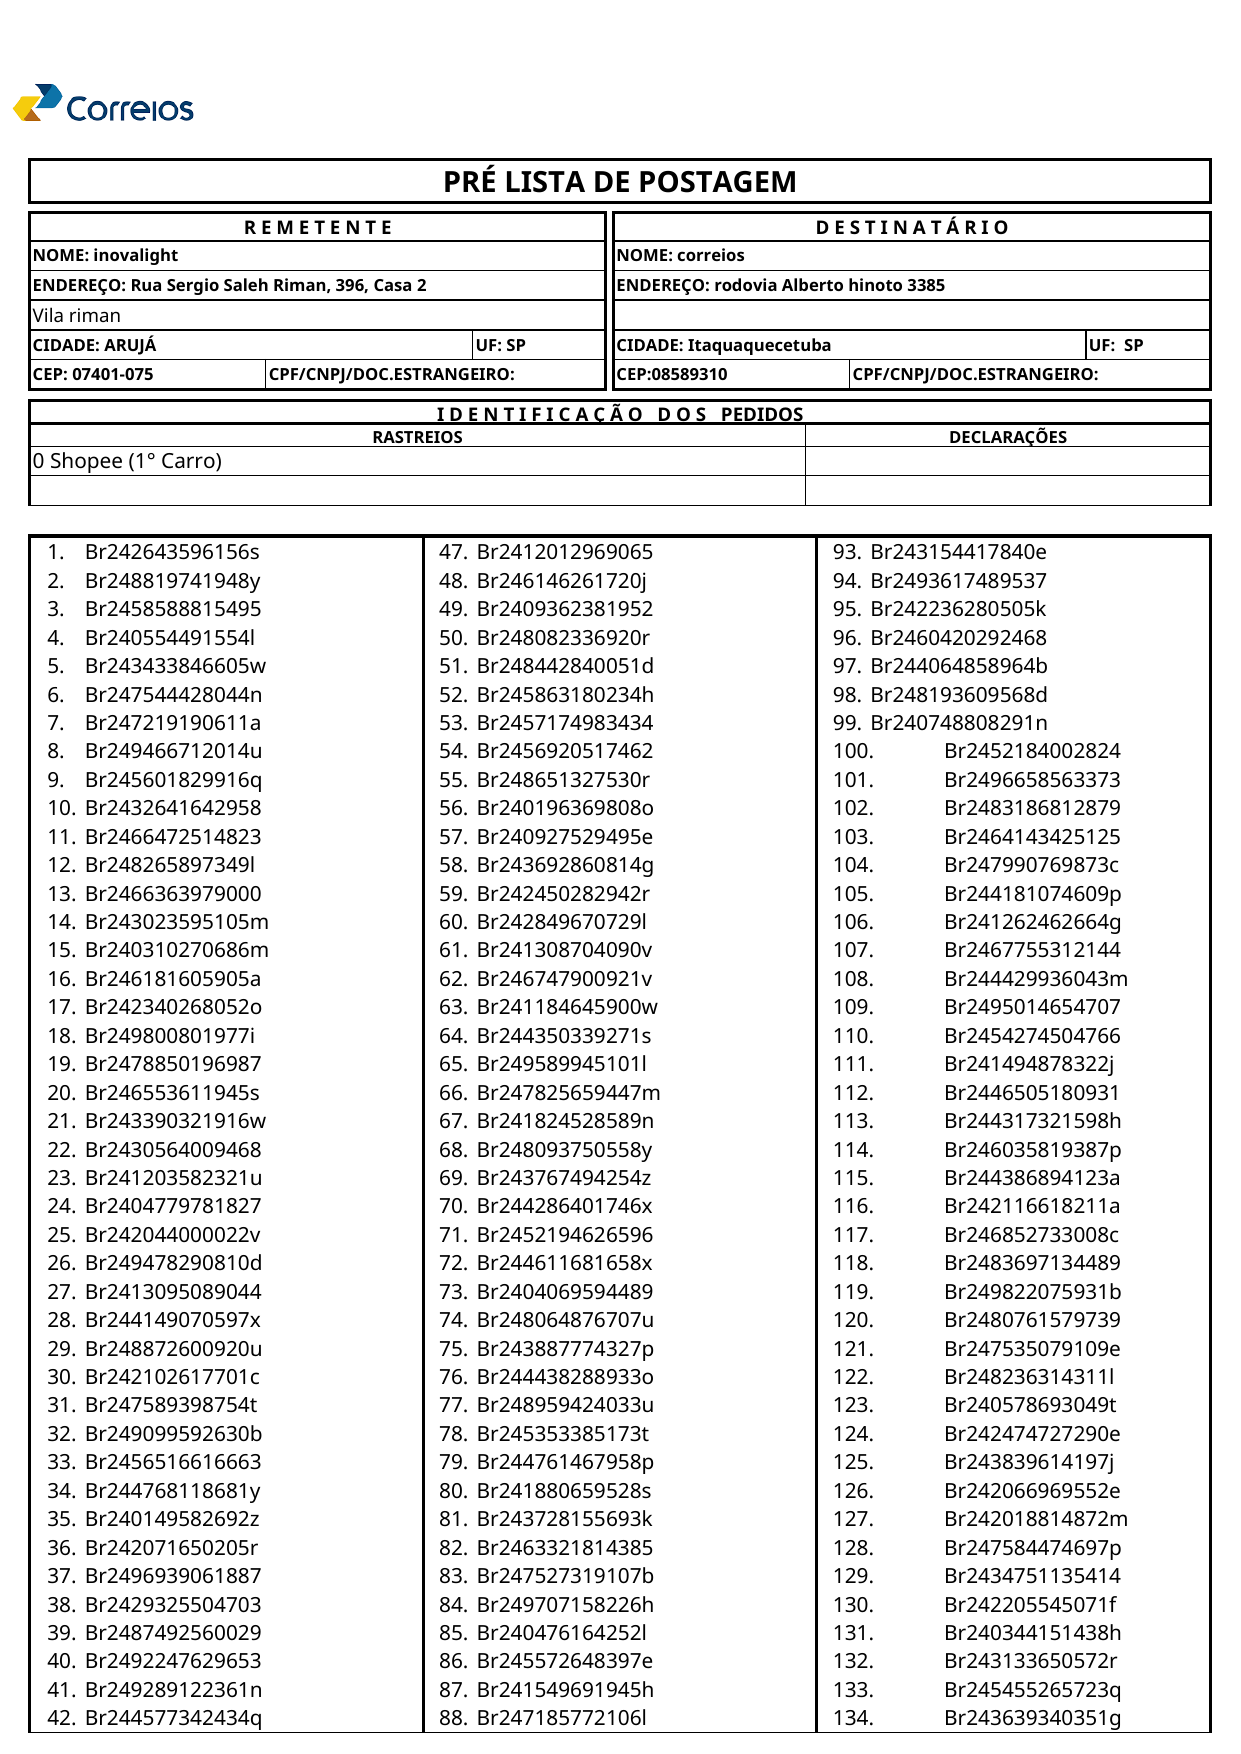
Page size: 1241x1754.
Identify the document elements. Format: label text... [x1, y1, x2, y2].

table_cell [806, 447, 1209, 475]
table_header PRÉ LISTA DE POSTAGEM [205, 161, 1209, 201]
table_cell [30, 204, 605, 211]
table_cell [208, 506, 229, 534]
table_cell 0 Shopee (1° Carro) [31, 447, 805, 475]
table_cell Vila riman [31, 301, 604, 329]
table_cell [806, 476, 1209, 505]
table_cell [850, 506, 1058, 534]
table_cell D E S T I N A T Á R I O [615, 214, 1209, 240]
table_cell NOME: correios [615, 242, 1209, 269]
table_cell CPF/CNPJ/DOC.ESTRANGEIRO: [266, 360, 604, 388]
table_cell NOME: inovalight [31, 242, 604, 269]
table_cell [31, 476, 805, 505]
table_cell [1058, 506, 1086, 534]
table_cell [605, 204, 613, 211]
table_cell CEP:08589310 [615, 360, 849, 388]
table_cell [680, 506, 805, 534]
table_cell UF: SP [473, 331, 604, 359]
table_cell DECLARAÇÕES VALOR [806, 425, 1209, 446]
table_cell [615, 301, 1209, 329]
table_cell [805, 506, 849, 534]
table_cell CEP: 07401-075 [31, 360, 265, 388]
table_cell [229, 506, 357, 534]
table_cell CIDADE: ARUJÁ [31, 331, 472, 359]
table_cell I D E N T I F I C A Ç Ã O D O S PEDIDOS [31, 402, 1209, 422]
table_cell [370, 506, 400, 534]
table_cell [67, 506, 200, 534]
table_cell [613, 204, 1211, 211]
table_cell [400, 506, 444, 534]
table_cell ENDEREÇO: rodovia Alberto hinoto 3385 [615, 271, 1209, 299]
table_cell R E M E T E N T E [31, 214, 604, 240]
table_cell UF: SP [1087, 331, 1209, 359]
table_cell [653, 506, 680, 534]
table_cell RASTREIOS CONTEÚDO [31, 425, 805, 446]
table_cell [1086, 506, 1211, 534]
table_cell CPF/CNPJ/DOC.ESTRANGEIRO: [850, 360, 1209, 388]
table_cell Br243154417840e Br2493617489537 Br242236280505k Br2460420292468 Br244064858964b Br248193609568d Br240748808291n Br2452184002824 Br2496658563373 Br2483186812879 Br2464143425125 Br247990769873c Br244181074609p Br241262462664g Br2467755312144 Br244429936043m Br2495014654707 Br2454274504766 Br241494878322j Br2446505180931 Br244317321598h Br246035819387p Br244386894123a Br242116618211a Br246852733008c Br2483697134489 Br249822075931b Br2480761579739 Br247535079109e Br248236314311l Br240578693049t Br242474727290e Br243839614197j Br242066969552e Br242018814872m Br247584474697p Br2434751135414 Br242205545071f Br240344151438h Br243133650572r Br245455265723q Br243639340351g Br246038565212q Br2454661406705 Br246891170762e Br243401430063z [818, 538, 1209, 1732]
table_cell Br242643596156s Br248819741948y Br2458588815495 Br240554491554l Br243433846605w Br247544428044n Br247219190611a Br249466712014u Br245601829916q Br2432641642958 Br2466472514823 Br248265897349l Br2466363979000 Br243023595105m Br240310270686m Br246181605905a Br242340268052o Br249800801977i Br2478850196987 Br246553611945s Br243390321916w Br2430564009468 Br241203582321u Br2404779781827 Br242044000022v Br249478290810d Br2413095089044 Br244149070597x Br248872600920u Br242102617701c Br247589398754t Br249099592630b Br2456516616663 Br244768118681y Br240149582692z Br242071650205r Br2496939061887 Br2429325504703 Br2487492560029 Br2492247629653 Br249289122361n Br244577342434q Br244522461202p Br2477480291359 Br248266537542o Br2447571647784 Br2412243486742 Br246619530497p Br245099608429r Br246141880206t Br241910852045h Br248463967337j Br240444678870s Br248670992901p Br2467103739982 Br2400117585826 Br242838964057p Br2469061071713 Br249942610873u Br247704955328t Br240755537877f Br2415870506791 Br2470407418228 Br249135626752k Br244602946381x Br243967867502t Br245153037178g Br244081789401f Br249785203404v Br249007120277i Br248565411914o Br241885993420f Br245656635943l Br242915007997r Br240482005515q Br2442754105195 Br247336043653c Br249223473928x Br246760524384a Br242748209748y Br2426545224296 Br2495427464567 Br248121639129z Br241356862371t Br2406742022829 Br249882873960v Br2425951656612 Br2438192507166 Br2443745764948 Br2460392578908 Br243084800227b Br244738780020i Br248545193192j Br244183541849n Br249456745081f Br244589277128d Br2469433420814 Br249353563977v Br244769631890w Br2418159829694 Br241268651940n Br2445251080756 Br248812359034t Br2488801032963 Br244215889588z Br2432360473064 Br2411734667192 [31, 538, 422, 1732]
table_cell [357, 506, 370, 534]
table_cell Br2412012969065 Br246146261720j Br2409362381952 Br248082336920r Br248442840051d Br245863180234h Br2457174983434 Br2456920517462 Br248651327530r Br240196369808o Br240927529495e Br243692860814g Br242450282942r Br242849670729l Br241308704090v Br246747900921v Br241184645900w Br244350339271s Br249589945101l Br247825659447m Br241824528589n Br248093750558y Br243767494254z Br244286401746x Br2452194626596 Br244611681658x Br2404069594489 Br248064876707u Br243887774327p Br244438288933o Br248959424033u Br245353385173t Br244761467958p Br241880659528s Br243728155693k Br2463321814385 Br247527319107b Br249707158226h Br240476164252l Br245572648397e Br241549691945h Br247185772106l Br2483203750341 Br2461539340775 Br240068806404w Br247864699615t Br2486115114810 Br2471527482695 Br2440162630154 Br2487885604225 Br240435765192e Br2460103927631 Br247746188179i Br2481513969935 Br246436673067c Br247545370390f Br245780711307b Br2477503688657 Br240885731506x Br2430315393474 Br246319167918m Br245664108856q Br2408687248428 [425, 538, 815, 1732]
table_cell CIDADE: Itaquaquecetuba [615, 331, 1085, 359]
table_cell [30, 388, 1211, 399]
table_cell ENDEREÇO: Rua Sergio Saleh Riman, 396, Casa 2 [31, 271, 604, 299]
table_cell [607, 211, 612, 388]
table_cell [200, 506, 208, 534]
table_cell [444, 506, 653, 534]
table_cell [30, 506, 67, 534]
